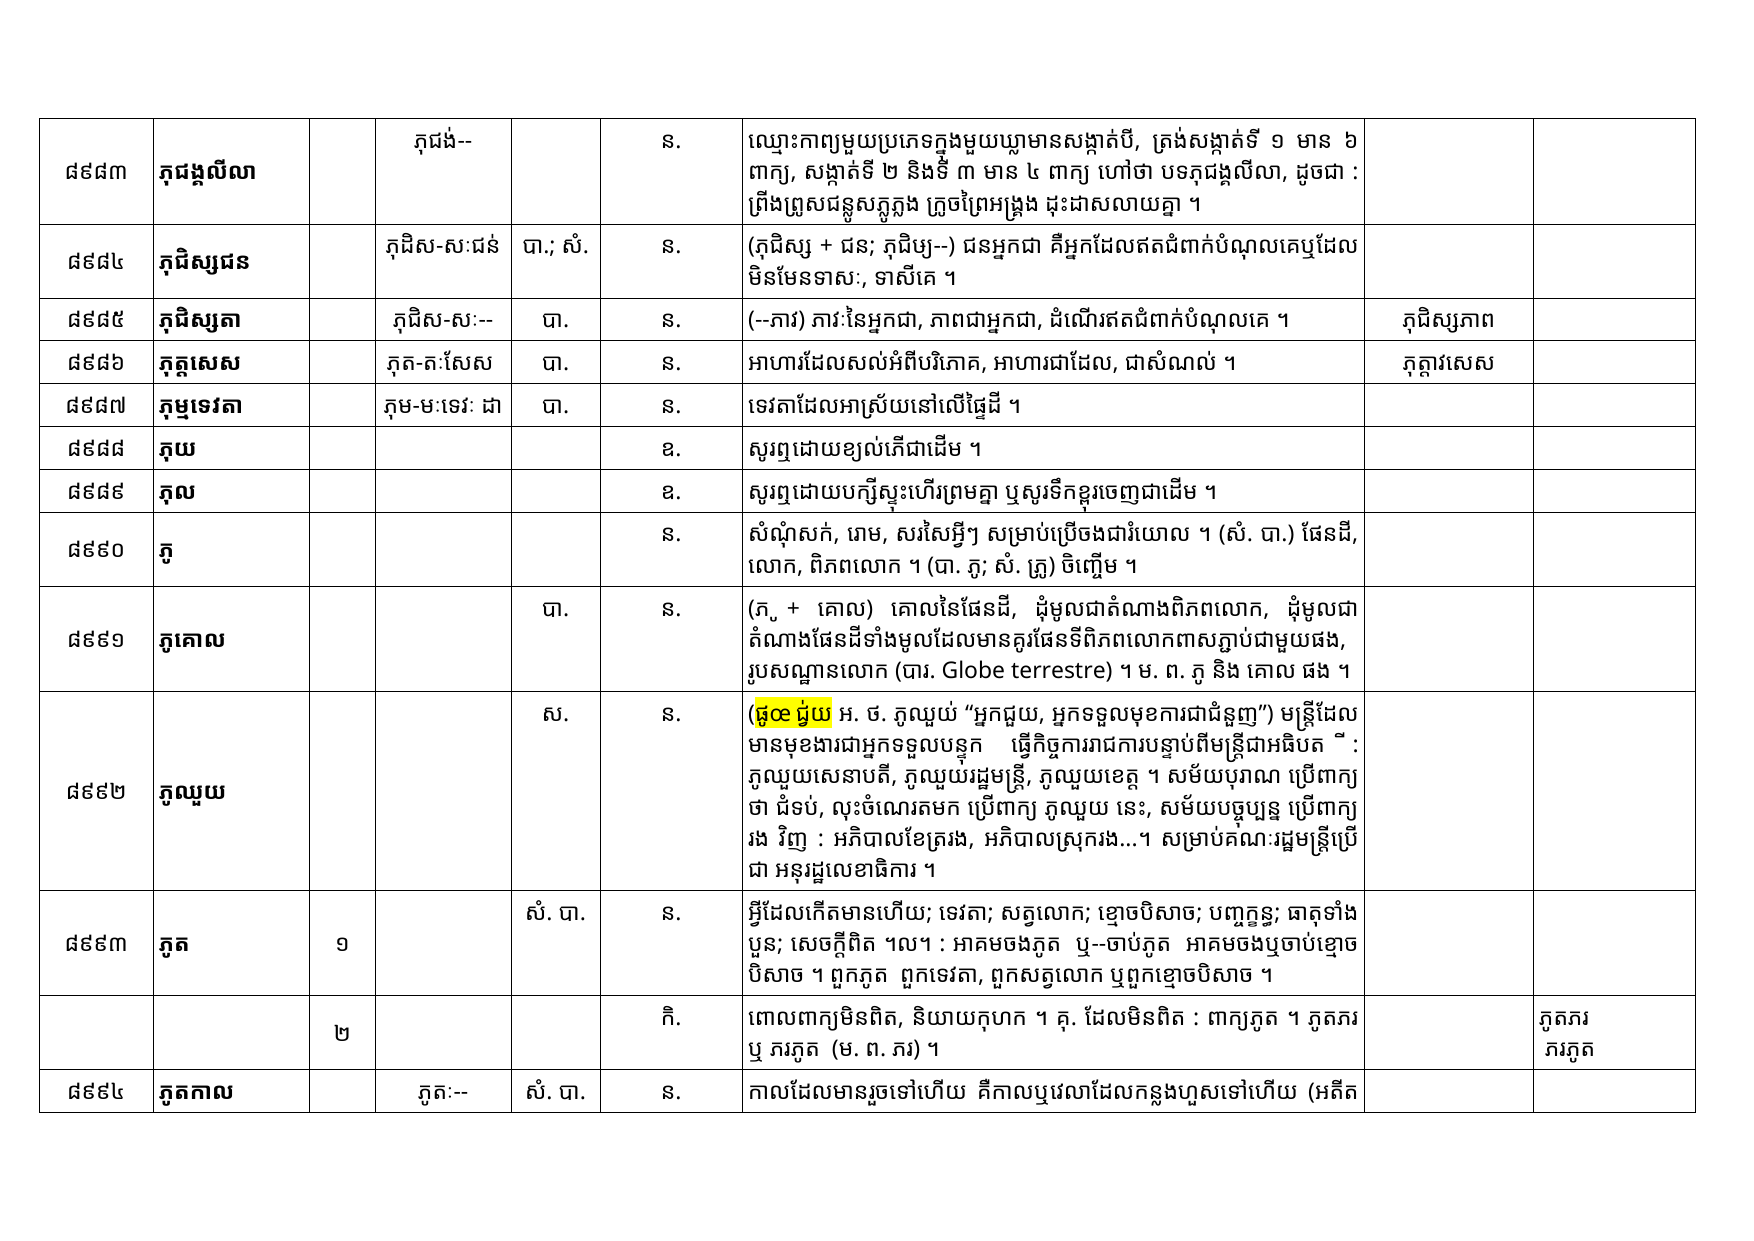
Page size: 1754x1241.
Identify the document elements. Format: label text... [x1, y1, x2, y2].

table_cell ន. [601, 299, 742, 340]
table_cell [1534, 341, 1695, 383]
table_cell [376, 427, 511, 469]
table_cell [376, 692, 511, 890]
table_cell ៨៩៨៩ [40, 470, 153, 512]
table_cell ៨៩៩៤ [40, 1070, 153, 1112]
table_cell ឈ្មោះ​កាព្យ​មួយ​ប្រភេទ​ក្នុង​មួយ​ឃ្លា​មាន​សង្កាត់​បី, ត្រង់​សង្កាត់​ទី ១ មាន ៦ ពាក្យ, សង្កាត់​ទី ២ និង​ទី ៣ មាន ៤ ពាក្យ ហៅ​ថា បទ​ភុជង្គ​លីលា, ដូច​ជា : ព្រីងព្រូស​ជន្លូស​ភ្លូភ្លង ក្រូច​ព្រៃ​អង្រ្គង ដុះ​ដាស​លាយ​គ្នា ។ [743, 119, 1364, 223]
table_cell ៨៩៨៨ [40, 427, 153, 469]
table_cell ភុជង់-- [376, 119, 511, 223]
table_cell [1365, 513, 1533, 586]
table_cell បា.; សំ. [512, 225, 600, 297]
table_cell ភុដិស-សៈ​ជន់ [376, 225, 511, 297]
table_cell [1365, 225, 1533, 297]
table_cell [310, 513, 375, 586]
table_cell [376, 513, 511, 586]
table_cell បា. [512, 587, 600, 691]
table_cell ភុត្ត​សេស [154, 341, 309, 383]
table_cell [1534, 299, 1695, 340]
table_cell ភុជិស-សៈ-- [376, 299, 511, 340]
table_cell [1365, 119, 1533, 223]
table_cell ៨៩៨៣ [40, 119, 153, 223]
table_cell [1534, 225, 1695, 297]
table_cell [1534, 470, 1695, 512]
table_cell ៨៩៩០ [40, 513, 153, 586]
table_cell [1365, 384, 1533, 426]
table_cell [310, 692, 375, 890]
table_cell [512, 119, 600, 223]
table_cell ភុជង្គ​លីលា [154, 119, 309, 223]
table_cell ភុយ [154, 427, 309, 469]
table_cell [1365, 996, 1533, 1069]
table_cell ន. [601, 341, 742, 383]
table_cell ន. [601, 119, 742, 223]
table_cell [512, 470, 600, 512]
table_cell [1534, 119, 1695, 223]
table_cell បា. [512, 384, 600, 426]
table_cell [1365, 427, 1533, 469]
table_cell ឧ. [601, 427, 742, 469]
table_cell ពោល​ពាក្យ​មិន​ពិត, និយាយ​កុហក ។ គុ. ដែល​មិន​ពិត : ពាក្យ​ភូត ។ ភូត​ភរ ឬ ភរ​ភូត (ម. ព. ភរ) ។ [743, 996, 1364, 1069]
table_cell ៨៩៩២ [40, 692, 153, 890]
table_cell ៨៩៩១ [40, 587, 153, 691]
table_cell [40, 996, 153, 1069]
table_cell (ភុជិស្ស + ជន; ភុជិឞ្យ--) ជន​អ្នក​ជា គឺ​អ្នក​ដែល​ឥត​ជំពាក់​បំណុល​គេ​ឬ​ដែល​មិន​មែន​ទាសៈ, ទាសី​គេ ។ [743, 225, 1364, 297]
table_cell [1365, 891, 1533, 995]
table_cell សំ. បា. [512, 1070, 600, 1112]
table_cell [310, 587, 375, 691]
table_cell សូរ​ឮ​ដោយ​ខ្យល់​ភើ​ជាដើម ។ [743, 427, 1364, 469]
table_cell សំ. បា. [512, 891, 600, 995]
table_cell សំណុំ​សក់, រោម, សរសៃ​អ្វី​ៗ សម្រាប់​ប្រើ​ចង​ជា​រំយោល ។ (សំ. បា.) ផែន​ដី, លោក, ពិភព​លោក ។ (បា. ភូ; សំ. ភ្រូ) ចិញ្ចើម ។ [743, 513, 1364, 586]
table_cell [376, 891, 511, 995]
table_cell ភុម-មៈទេវៈ ដា [376, 384, 511, 426]
table_cell [1534, 513, 1695, 586]
table_cell [310, 341, 375, 383]
table_cell [310, 299, 375, 340]
table_cell ភូឈួយ [154, 692, 309, 890]
table_cell ២ [310, 996, 375, 1069]
table_cell ៨៩៩៣ [40, 891, 153, 995]
table_cell អាហារ​ដែល​សល់​អំពី​បរិភោគ, អាហារ​ជា​ដែល, ជា​សំណល់ ។ [743, 341, 1364, 383]
table_cell ន. [601, 692, 742, 890]
table_cell [512, 996, 600, 1069]
table_cell [310, 119, 375, 223]
table_cell [1365, 1070, 1533, 1112]
table_cell [376, 996, 511, 1069]
table_cell [1534, 384, 1695, 426]
table_cell [1365, 470, 1533, 512]
table_cell ភុល [154, 470, 309, 512]
table_cell (ផូœជ្វ់យ អ. ថ. ភូឈួយ់ “អ្នក​ជួយ, អ្នក​ទទួល​មុខ​ការ​ជា​ជំនួញ”) មន្ត្រី​ដែល​មាន​មុខងារ​ជា​អ្នក​ទទួល​បន្ទុក ធ្វើ​កិច្ចការ​រាជការ​បន្ទាប់​ពី​មន្ត្រី​ជា​អធិបតី : ភូឈួយ​សេនាបតី, ភូឈួយ​រដ្ឋមន្ត្រី, ភូឈួយ​ខេត្ត ។ សម័យ​បុរាណ ប្រើ​ពាក្យ​ថា ជំទប់, លុះ​ចំណេរ​ត​មក ប្រើ​ពាក្យ ភូឈួយ នេះ, សម័យ​បច្ចុប្បន្ន ប្រើ​ពាក្យ រង វិញ : អភិបាល​ខែត្រ​រង, អភិបាល​ស្រុក​រង...។ សម្រាប់​គណៈ​រដ្ឋមន្ត្រី​ប្រើ​ជា អនុរដ្ឋ​លេខាធិការ ។ [743, 692, 1364, 890]
table_cell [310, 384, 375, 426]
table_cell [310, 225, 375, 297]
table_cell សូរ​ឮ​ដោយ​បក្សី​ស្ទុះ​ហើរ​ព្រម​គ្នា ឬ​សូរ​ទឹក​ខ្ពុរ​ចេញ​ជាដើម ។ [743, 470, 1364, 512]
table_cell ៨៩៨៤ [40, 225, 153, 297]
table_cell អ្វី​ដែល​កើត​មាន​ហើយ; ទេវតា; សត្វ​លោក; ខ្មោច​បិសាច; បញ្ចក្ខន្ធ; ធាតុ​ទាំង​បួន; សេចក្ដី​ពិត ។ល។ : អាគម​ចង​ភូត ឬ--ចាប់​ភូត អាគម​ចង​ឬ​ចាប់​ខ្មោច​បិសាច ។ ពួក​ភូត ពួក​ទេវតា, ពួក​សត្វ​លោក ឬ​ពួក​ខ្មោច​បិសាច ។ [743, 891, 1364, 995]
table_cell ន. [601, 891, 742, 995]
table_cell [154, 996, 309, 1069]
table_cell [376, 587, 511, 691]
table_cell [1534, 587, 1695, 691]
table_cell [1534, 427, 1695, 469]
table_cell ភុត្តាវសេស [1365, 341, 1533, 383]
table_cell [1534, 1070, 1695, 1112]
table_cell ន. [601, 513, 742, 586]
table_cell ភុជិស្ស​ជន [154, 225, 309, 297]
table_cell ៨៩៨៧ [40, 384, 153, 426]
table_cell ភូតៈ-- [376, 1070, 511, 1112]
table_cell [1365, 692, 1533, 890]
table_cell [512, 513, 600, 586]
table_cell ស. [512, 692, 600, 890]
table_cell (--ភាវ) ភាវៈ​នៃ​អ្នក​ជា, ភាព​ជា​អ្នក​ជា, ដំណើរ​ឥត​ជំពាក់​បំណុល​គេ ។ [743, 299, 1364, 340]
table_cell ន. [601, 1070, 742, 1112]
table_cell [1534, 692, 1695, 890]
table_cell ន. [601, 225, 742, 297]
table_cell [512, 427, 600, 469]
table_cell ភូត​កាល [154, 1070, 309, 1112]
table_cell បា. [512, 341, 600, 383]
table_cell បា. [512, 299, 600, 340]
table_cell ន. [601, 384, 742, 426]
table_cell ភូត​ភរ ភរ​ភូត [1534, 996, 1695, 1069]
table_cell ភុត-តៈ​សែស [376, 341, 511, 383]
table_cell [310, 1070, 375, 1112]
table_cell ភូត [154, 891, 309, 995]
table_cell [310, 470, 375, 512]
table_cell ភូគោល [154, 587, 309, 691]
table_cell [1534, 891, 1695, 995]
table_cell ភុម្ម​ទេវតា [154, 384, 309, 426]
table_cell ភុជិស្សតា [154, 299, 309, 340]
table_cell ៨៩៨៦ [40, 341, 153, 383]
table_cell ភុជិស្ស​ភាព [1365, 299, 1533, 340]
table_cell [376, 470, 511, 512]
table_cell ១ [310, 891, 375, 995]
table_cell ន. [601, 587, 742, 691]
table_cell កាល​ដែល​មាន​រួច​ទៅ​ហើយ គឺ​កាល​ឬ​វេលា​ដែល​កន្លង​ហួស​ទៅ​ហើយ (អតីត​ [743, 1070, 1364, 1112]
table_cell កិ. [601, 996, 742, 1069]
table_cell [1365, 587, 1533, 691]
table_cell ឧ. [601, 470, 742, 512]
table_cell ទេវតា​ដែល​អាស្រ័យ​នៅ​លើ​ផ្ទៃ​ដី ។ [743, 384, 1364, 426]
table_cell ភូ [154, 513, 309, 586]
table_cell [310, 427, 375, 469]
table_cell ៨៩៨៥ [40, 299, 153, 340]
table_cell (ភូ + គោល) គោល​នៃ​ផែន​ដី, ដុំ​មូល​ជា​តំណាង​ពិភព​លោក, ដុំ​មូល​ជា​តំណាង​ផែន​ដី​ទាំងមូល​ដែល​មាន​គូរ​ផែន​ទី​ពិភព​លោក​ពាស​ភ្ជាប់​ជាមួយ​ផង, រូប​សណ្ឋាន​លោក (បារ. Globe terrestre) ។ ម. ព. ភូ និង គោល ផង ។ [743, 587, 1364, 691]
